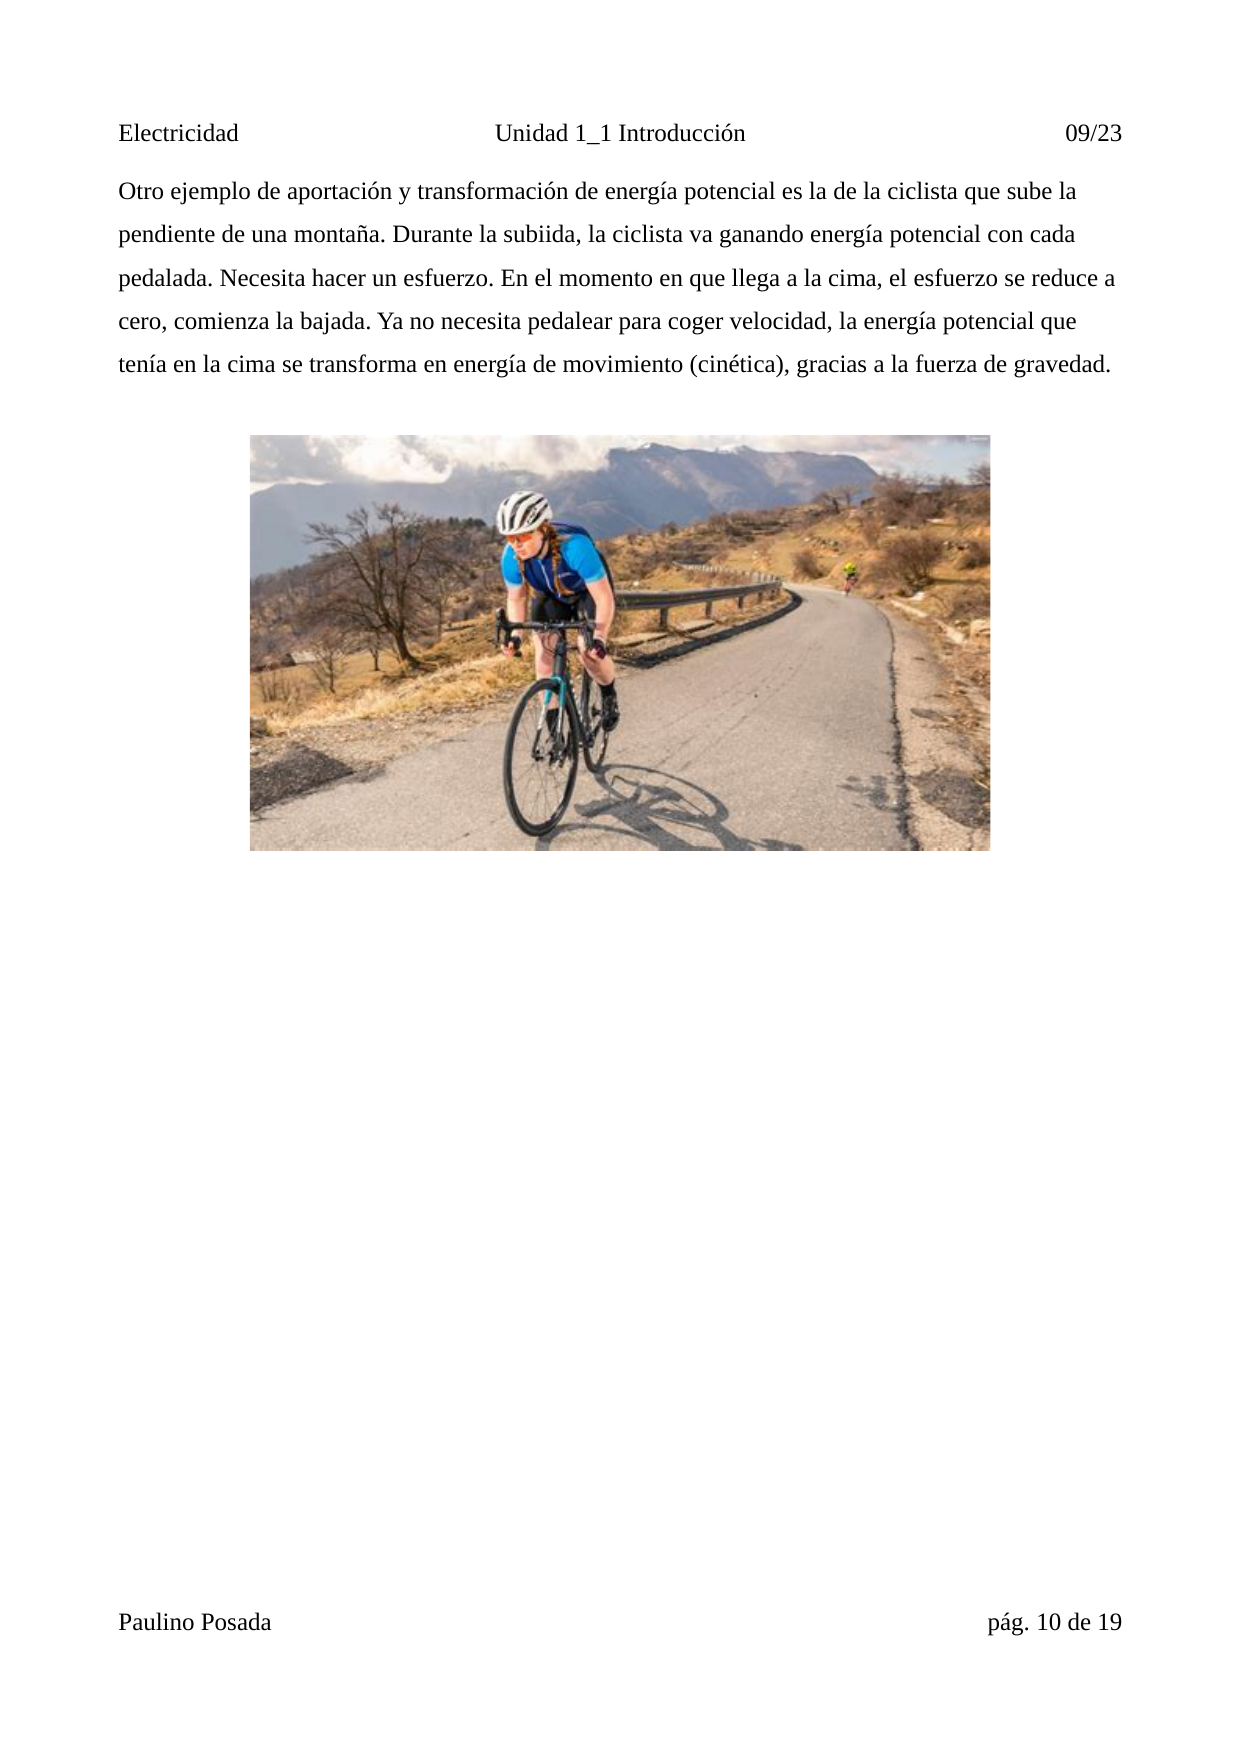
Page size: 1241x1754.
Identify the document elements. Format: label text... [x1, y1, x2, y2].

picture [249, 435, 991, 851]
text Otro ejemplo de aportación y transformación de energía potencial es la de la ciclista que sube la pendiente de una montaña. Durante la subiida, la ciclista va ganando energía potencial con cada pedalada. Necesita hacer un esfuerzo. En el momento en que llega a la cima, el esfuerzo se reduce a cero, comienza la bajada. Ya no necesita pedalear para coger velocidad, la energía potencial que tenía en la cima se transforma en energía de movimiento (cinética), gracias a la fuerza de gravedad. [118, 176, 1122, 378]
